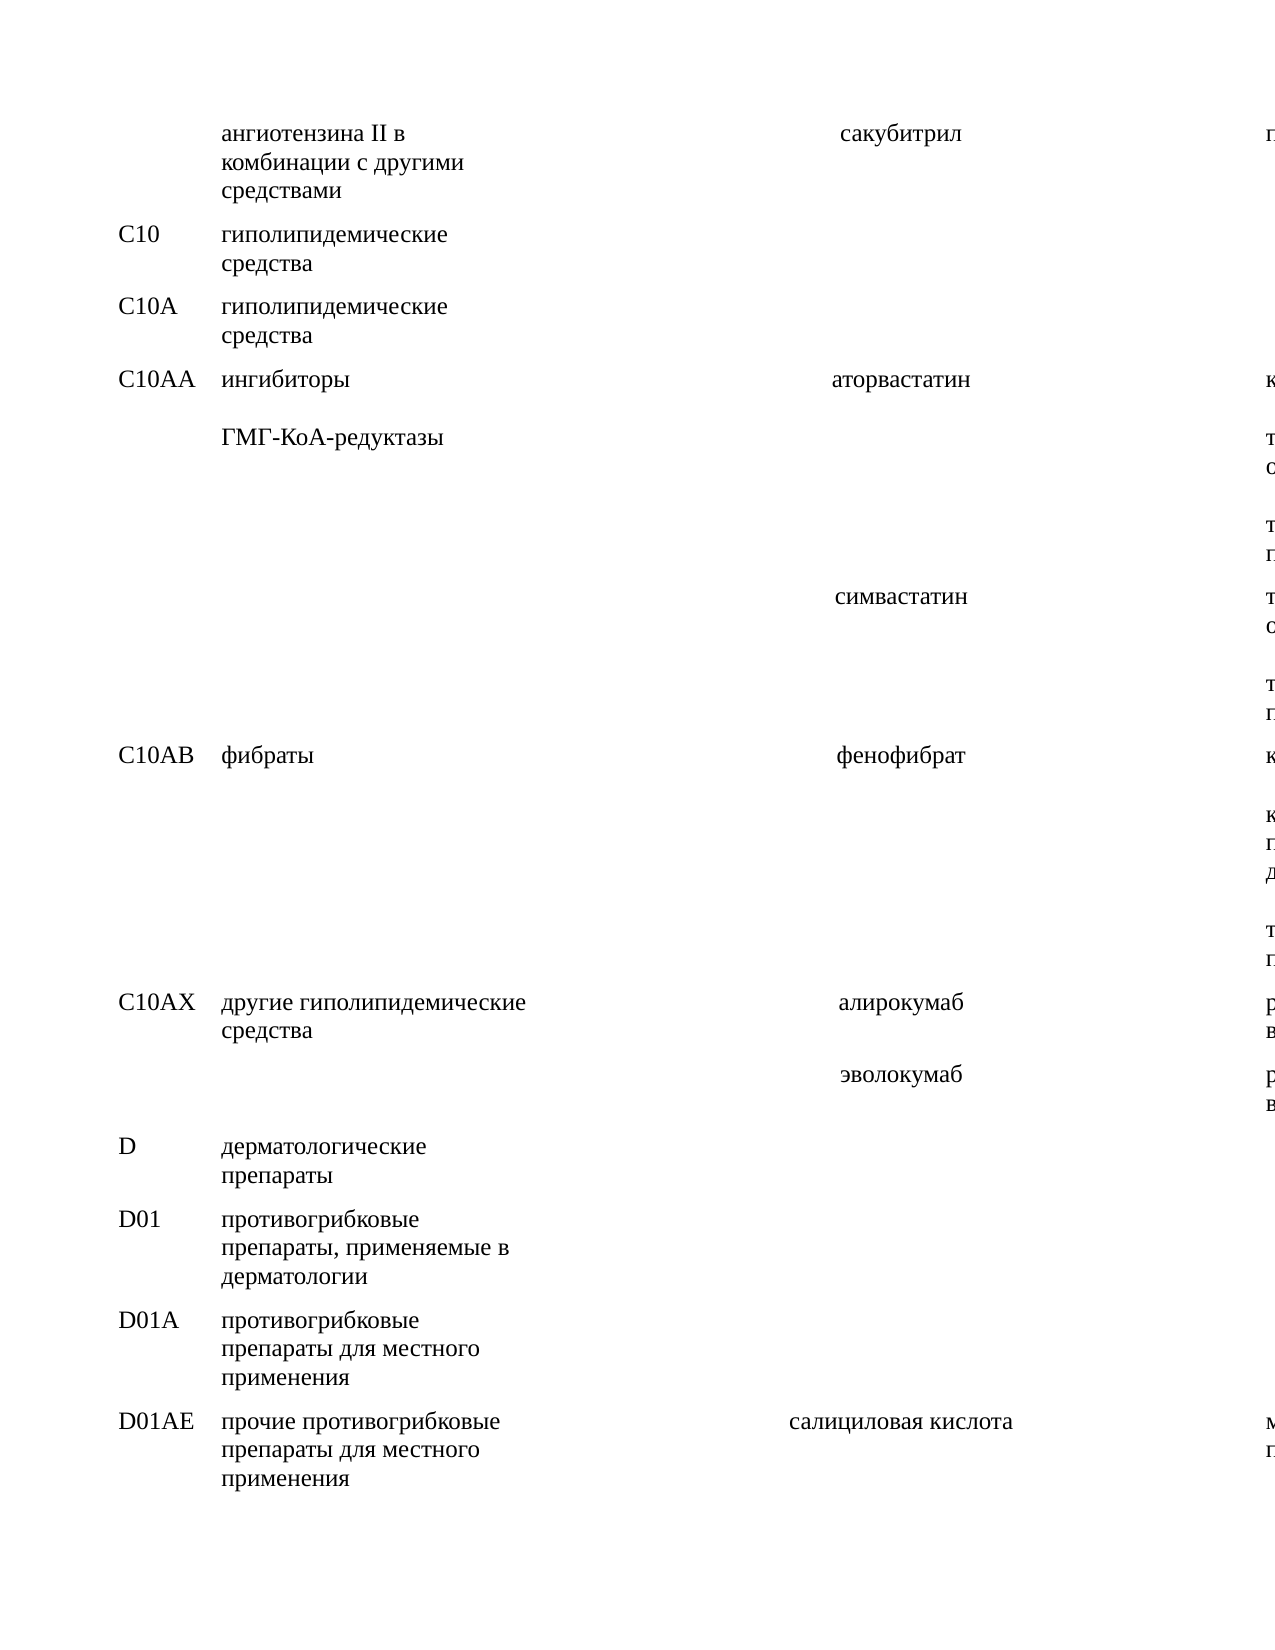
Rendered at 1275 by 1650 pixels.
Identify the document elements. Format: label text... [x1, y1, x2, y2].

table_cell [1266, 291, 1275, 364]
table_cell [537, 219, 1266, 291]
table_cell противогрибковые препараты для местного применения [221, 1305, 537, 1406]
table_cell [537, 1305, 1266, 1406]
table_cell гиполипидемические средства [221, 219, 537, 291]
table_cell салициловая кислота [537, 1406, 1266, 1507]
table_cell C10AB [118, 741, 221, 987]
table_cell ингибиторы ГМГ-КоА-редуктазы [221, 364, 537, 581]
table_cell C10AA [118, 364, 221, 581]
table_cell C10 [118, 219, 221, 291]
table_cell D01A [118, 1305, 221, 1406]
table_cell D01AE [118, 1406, 221, 1507]
table_cell симвастатин [537, 581, 1266, 741]
table_cell таблетки, покрытые пленочной оболочкой [1266, 131, 1275, 219]
table_cell сакубитрил [537, 118, 1266, 219]
table_cell [221, 581, 537, 741]
table_cell прочие противогрибковые препараты для местного применения [221, 1406, 537, 1507]
table_cell C10A [118, 291, 221, 364]
table_cell фенофибрат [537, 741, 1266, 987]
table_cell [1266, 1131, 1275, 1204]
table_cell аторвастатин [537, 364, 1266, 581]
table_cell [1266, 219, 1275, 291]
table_cell [537, 1204, 1266, 1305]
table_cell D [118, 1131, 221, 1204]
table_cell гиполипидемические средства [221, 291, 537, 364]
table_cell [537, 291, 1266, 364]
table_cell [118, 1059, 221, 1131]
table_cell дерматологические препараты [221, 1131, 537, 1204]
table_cell [118, 118, 221, 219]
table_cell фибраты [221, 741, 537, 987]
table_cell [1266, 1204, 1275, 1305]
table_cell [1266, 1305, 1275, 1406]
table_cell D01 [118, 1204, 221, 1305]
table_cell [118, 581, 221, 741]
table_cell C10AX [118, 987, 221, 1059]
table_cell ангиотензина II в комбинации с другими средствами [221, 118, 537, 219]
table_cell эволокумаб [537, 1059, 1266, 1131]
table_cell противогрибковые препараты, применяемые в дерматологии [221, 1204, 537, 1305]
table_cell алирокумаб [537, 987, 1266, 1059]
table_cell другие гиполипидемические средства [221, 987, 537, 1131]
table_cell [537, 1131, 1266, 1204]
